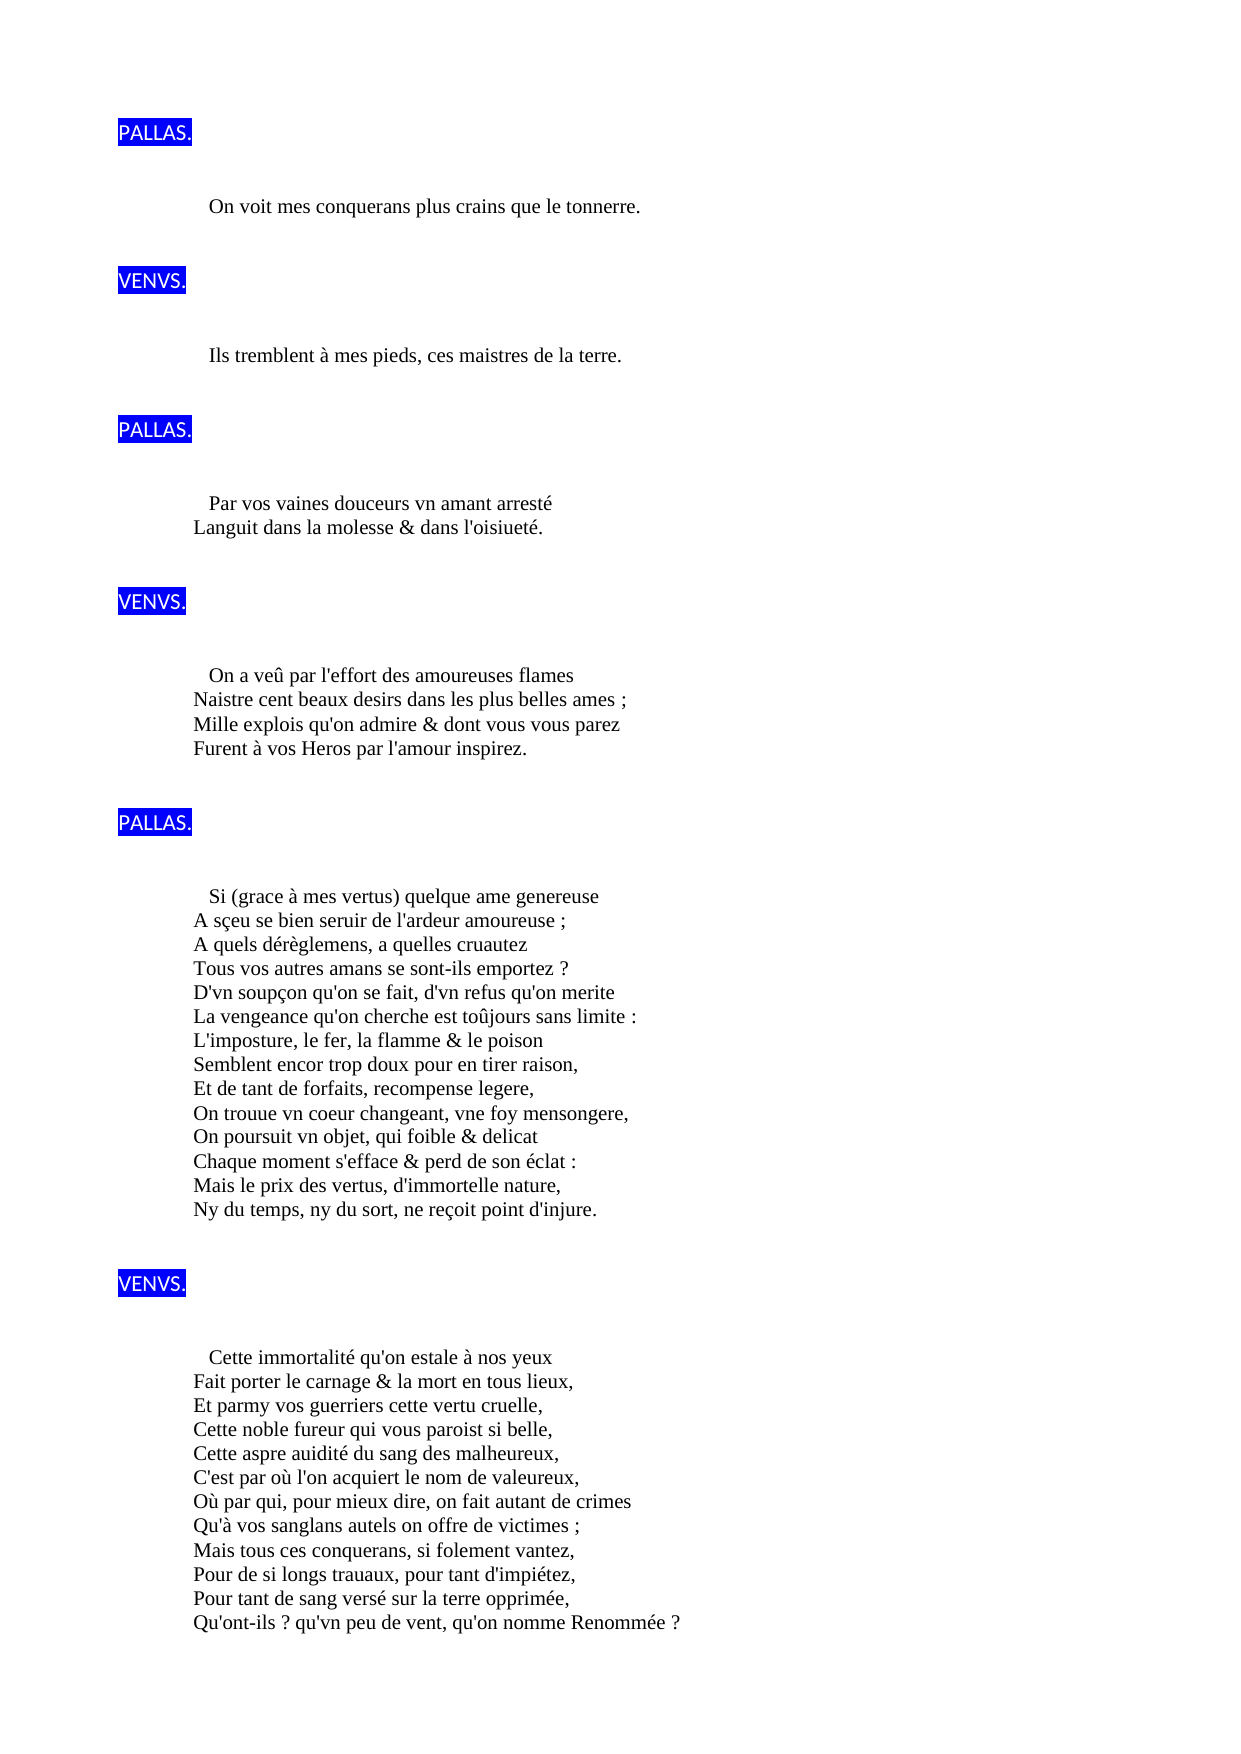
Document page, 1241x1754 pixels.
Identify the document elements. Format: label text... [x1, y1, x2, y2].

text VENVS. [186, 587, 1122, 615]
text On poursuit vn objet, qui foible & delicat [193, 1124, 1122, 1148]
text PALLAS. [192, 808, 1122, 836]
text VENVS. [186, 1269, 1122, 1297]
text La vengeance qu'on cherche est toûjours sans limite : [193, 1004, 1122, 1028]
text Mais tous ces conquerans, si folement vantez, [193, 1537, 1122, 1562]
text Et parmy vos guerriers cette vertu cruelle, [193, 1393, 1122, 1417]
text Mille explois qu'on admire & dont vous vous parez [193, 711, 1122, 736]
text Mais le prix des vertus, d'immortelle nature, [193, 1173, 1122, 1197]
text Qu'ont-ils ? qu'vn peu de vent, qu'on nomme Renommée ? [193, 1610, 1122, 1634]
text Cette immortalité qu'on estale à nos yeux [193, 1345, 1122, 1369]
text Pour de si longs trauaux, pour tant d'impiétez, [193, 1562, 1122, 1586]
text Où par qui, pour mieux dire, on fait autant de crimes [193, 1489, 1122, 1513]
text Cette noble fureur qui vous paroist si belle, [193, 1417, 1122, 1441]
text Et de tant de forfaits, recompense legere, [193, 1076, 1122, 1100]
text On a veû par l'effort des amoureuses flames [193, 663, 1122, 687]
text Ny du temps, ny du sort, ne reçoit point d'injure. [193, 1197, 1122, 1221]
text A quels dérèglemens, a quelles cruautez [193, 932, 1122, 956]
text PALLAS. [192, 118, 1122, 146]
text C'est par où l'on acquiert le nom de valeureux, [193, 1465, 1122, 1489]
text Fait porter le carnage & la mort en tous lieux, [193, 1369, 1122, 1393]
text Qu'à vos sanglans autels on offre de victimes ; [193, 1513, 1122, 1537]
text Pour tant de sang versé sur la terre opprimée, [193, 1586, 1122, 1610]
text Languit dans la molesse & dans l'oisiueté. [193, 515, 1122, 539]
text On trouue vn coeur changeant, vne foy mensongere, [193, 1100, 1122, 1124]
text Chaque moment s'efface & perd de son éclat : [193, 1148, 1122, 1173]
text Tous vos autres amans se sont-ils emportez ? [193, 956, 1122, 980]
text Semblent encor trop doux pour en tirer raison, [193, 1052, 1122, 1076]
text PALLAS. [192, 415, 1122, 443]
text A sçeu se bien seruir de l'ardeur amoureuse ; [193, 908, 1122, 932]
text On voit mes conquerans plus crains que le tonnerre. [193, 194, 1122, 218]
text Furent à vos Heros par l'amour inspirez. [193, 736, 1122, 759]
text Naistre cent beaux desirs dans les plus belles ames ; [193, 687, 1122, 711]
text Si (grace à mes vertus) quelque ame genereuse [193, 884, 1122, 908]
text Par vos vaines douceurs vn amant arresté [193, 491, 1122, 515]
text D'vn soupçon qu'on se fait, d'vn refus qu'on merite [193, 980, 1122, 1004]
text Ils tremblent à mes pieds, ces maistres de la terre. [193, 343, 1122, 367]
text Cette aspre auidité du sang des malheureux, [193, 1441, 1122, 1465]
text L'imposture, le fer, la flamme & le poison [193, 1028, 1122, 1052]
text VENVS. [186, 266, 1122, 294]
